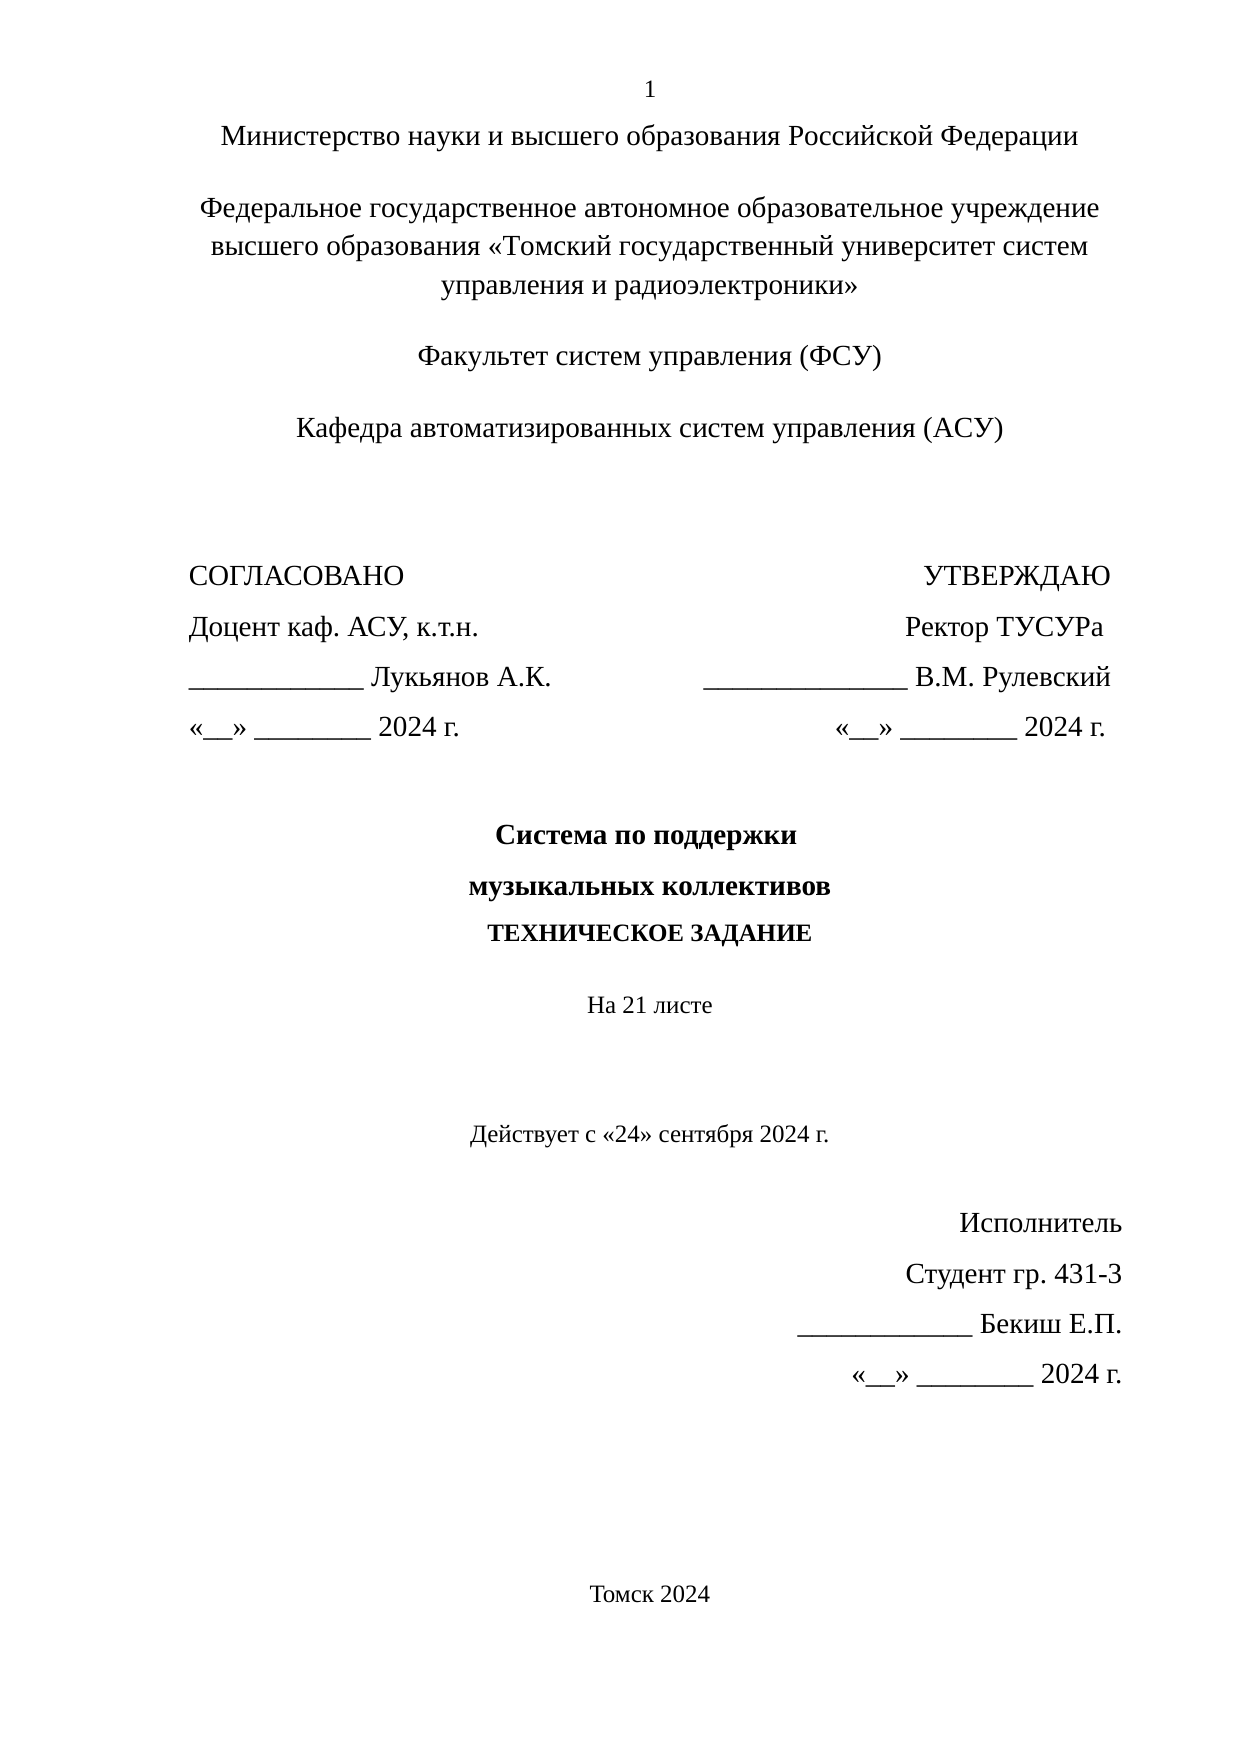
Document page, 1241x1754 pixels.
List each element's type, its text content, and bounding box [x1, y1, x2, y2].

text Томск 2024 [177, 1579, 1122, 1608]
text Федеральное государственное автономное образовательное учреждение высшего образования «Томский государственный университет систем управления и радиоэлектроники» [177, 190, 1122, 300]
text Министерство науки и высшего образования Российской Федерации [177, 118, 1122, 152]
text Студент гр. 431-3 [177, 1256, 1122, 1289]
text ТЕХНИЧЕСКОЕ ЗАДАНИЕ [177, 918, 1122, 947]
text На 21 листе [177, 990, 1122, 1019]
text ____________ Бекиш Е.П. [177, 1306, 1122, 1340]
text Система по поддержки [177, 817, 1122, 851]
text музыкальных коллективов [177, 868, 1122, 901]
text Факультет систем управления (ФСУ) [177, 338, 1122, 372]
text Исполнитель [177, 1206, 1122, 1239]
table_header УТВЕРЖДАЮ Ректор ТУСУРа ______________ В.М. Рулевский «__» ________ 2024 г. [608, 559, 1122, 767]
table_header СОГЛАСОВАНО Доцент каф. АСУ, к.т.н. ____________ Лукьянов А.К. «__» ________ 2024 г. [177, 559, 608, 767]
text Кафедра автоматизированных систем управления (АСУ) [177, 410, 1122, 443]
text «__» ________ 2024 г. [177, 1357, 1122, 1390]
text Действует с «24» сентября 2024 г. [177, 1119, 1122, 1148]
